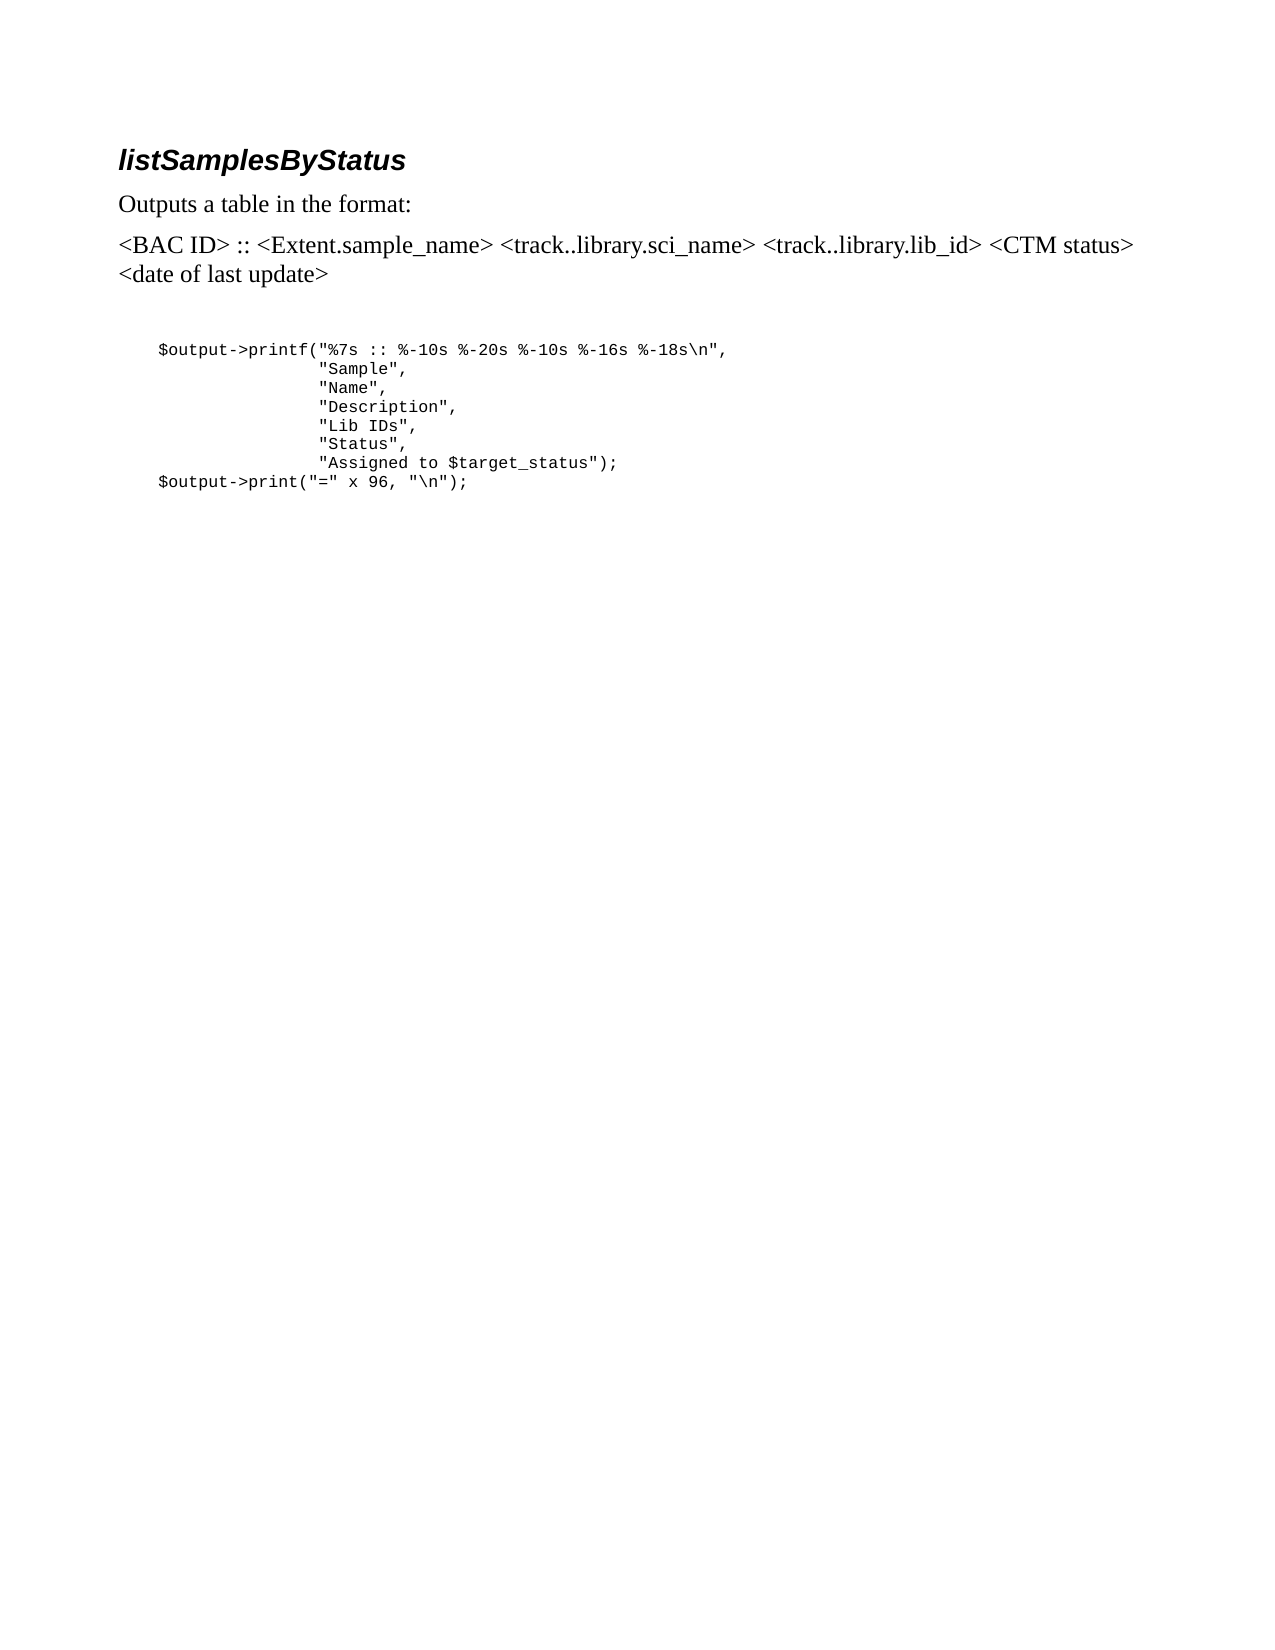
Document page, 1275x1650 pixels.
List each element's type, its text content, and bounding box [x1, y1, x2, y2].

text <BAC ID> :: <Extent.sample_name> <track..library.sci_name> <track..library.lib_id> <CTM status> <date of last update> [118, 230, 1157, 288]
subtitle listSamplesByStatus [118, 143, 1157, 177]
text "Sample", [118, 361, 1157, 379]
text $output->printf("%7s :: %-10s %-20s %-10s %-16s %-18s\n", [118, 342, 1157, 361]
text "Description", [118, 398, 1157, 417]
text "Status", [118, 436, 1157, 455]
text "Assigned to $target_status"); [118, 455, 1157, 474]
text $output->print("=" x 96, "\n"); [118, 474, 1157, 492]
text "Lib IDs", [118, 417, 1157, 436]
text Outputs a table in the format: [118, 189, 1157, 218]
text "Name", [118, 379, 1157, 398]
